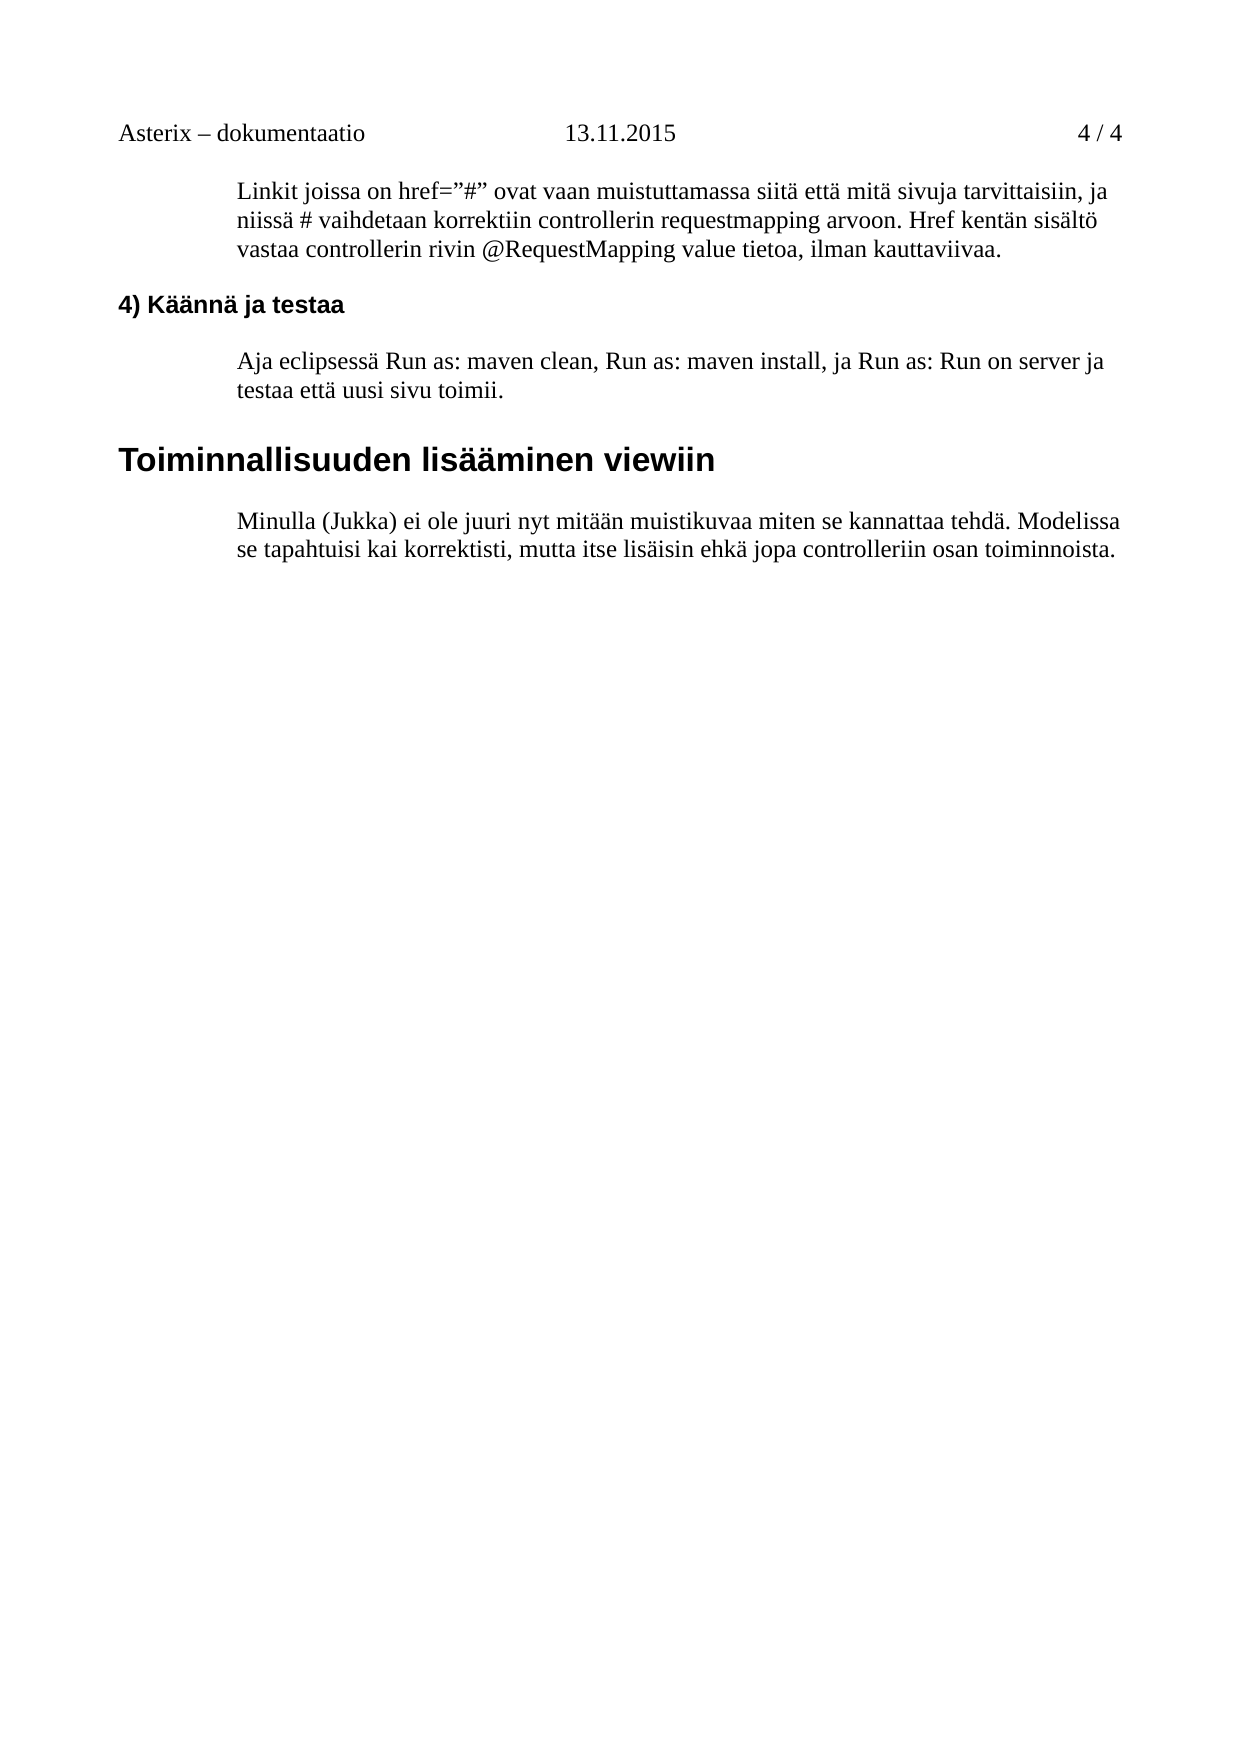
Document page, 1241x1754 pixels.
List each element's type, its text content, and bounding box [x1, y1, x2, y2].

text Aja eclipsessä Run as: maven clean, Run as: maven install, ja Run as: Run on server ja testaa että uusi sivu toimii. [237, 346, 1122, 404]
subtitle Toiminnallisuuden lisääminen viewiin [118, 440, 1122, 478]
text Linkit joissa on href=”#” ovat vaan muistuttamassa siitä että mitä sivuja tarvittaisiin, ja niissä # vaihdetaan korrektiin controllerin requestmapping arvoon. Href kentän sisältö vastaa controllerin rivin @RequestMapping value tietoa, ilman kauttaviivaa. [237, 176, 1122, 263]
subtitle 4) Käännä ja testaa [118, 290, 1122, 319]
text Minulla (Jukka) ei ole juuri nyt mitään muistikuvaa miten se kannattaa tehdä. Modelissa se tapahtuisi kai korrektisti, mutta itse lisäisin ehkä jopa controlleriin osan toiminnoista. [237, 506, 1122, 563]
